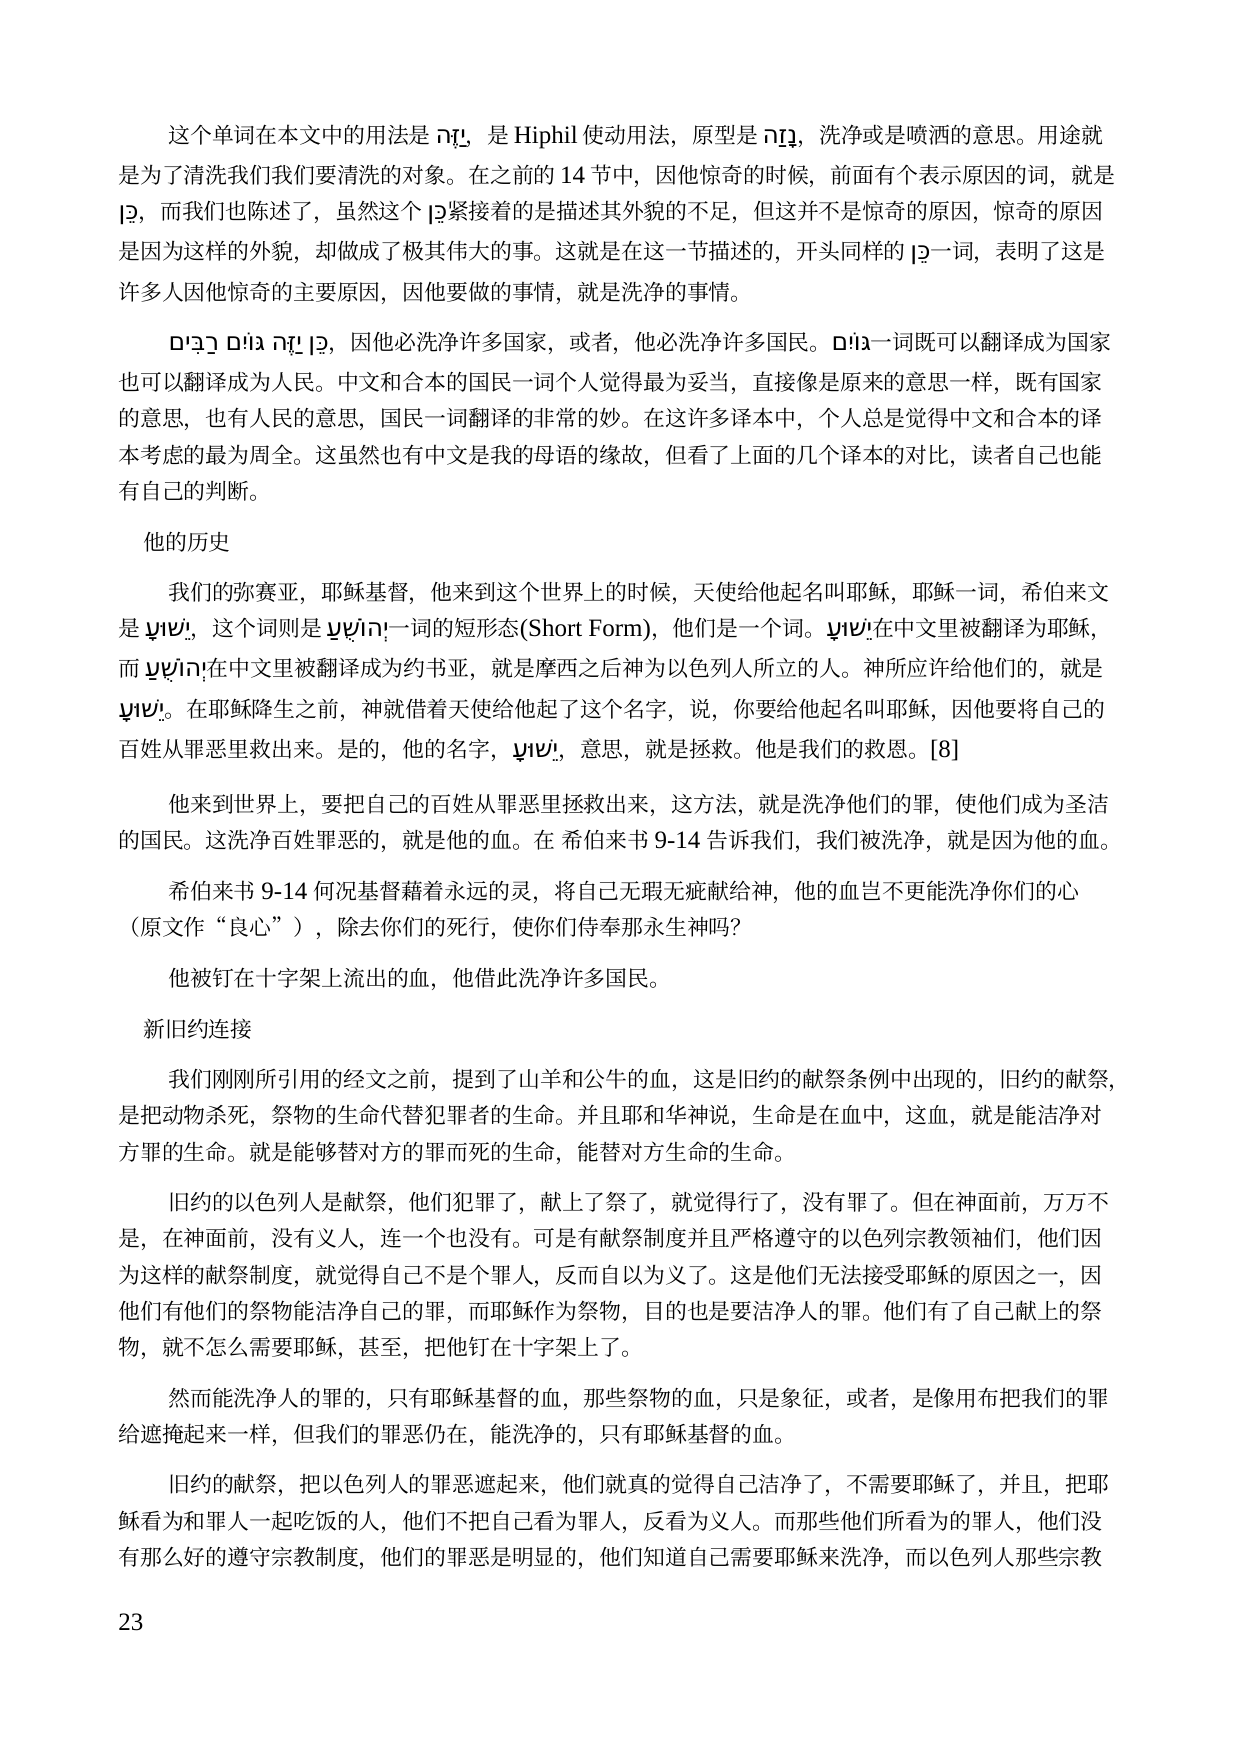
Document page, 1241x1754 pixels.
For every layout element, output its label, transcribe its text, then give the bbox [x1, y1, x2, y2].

text 他被钉在十字架上流出的血，他借此洗净许多国民。 [118, 961, 1122, 992]
text 我们的弥赛亚，耶稣基督，他来到这个世界上的时候，天使给他起名叫耶稣，耶稣一词，希伯来文是יֵשׁוּעָ，这个词则是יְהוֹשֻׁעַ一词的短形态(Short Form)，他们是一个词。יֵשׁוּעָ在中文里被翻译为耶稣，而יְהוֹשֻׁעַ在中文里被翻译成为约书亚，就是摩西之后神为以色列人所立的人。神所应许给他们的，就是יֵשׁוּעָ。在耶稣降生之前，神就借着天使给他起了这个名字，说，你要给他起名叫耶稣，因他要将自己的百姓从罪恶里救出来。是的，他的名字，יֵשׁוּעָ，意思，就是拯救。他是我们的救恩。[8] [118, 575, 1122, 767]
text 旧约的以色列人是献祭，他们犯罪了，献上了祭了，就觉得行了，没有罪了。但在神面前，万万不是，在神面前，没有义人，连一个也没有。可是有献祭制度并且严格遵守的以色列宗教领袖们，他们因为这样的献祭制度，就觉得自己不是个罪人，反而自以为义了。这是他们无法接受耶稣的原因之一，因他们有他们的祭物能洁净自己的罪，而耶稣作为祭物，目的也是要洁净人的罪。他们有了自己献上的祭物，就不怎么需要耶稣，甚至，把他钉在十字架上了。 [118, 1186, 1122, 1362]
text 他的历史 [118, 525, 1122, 556]
text 他来到世界上，要把自己的百姓从罪恶里拯救出来，这方法，就是洗净他们的罪，使他们成为圣洁的国民。这洗净百姓罪恶的，就是他的血。在 希伯来书 9-14 告诉我们，我们被洗净，就是因为他的血。 [118, 787, 1122, 855]
text 新旧约连接 [118, 1012, 1122, 1043]
text 我们刚刚所引用的经文之前，提到了山羊和公牛的血，这是旧约的献祭条例中出现的，旧约的献祭，是把动物杀死，祭物的生命代替犯罪者的生命。并且耶和华神说，生命是在血中，这血，就是能洁净对方罪的生命。就是能够替对方的罪而死的生命，能替对方生命的生命。 [118, 1062, 1122, 1166]
text כֵּן יַזֶּה גּוֹיִם רַבִּים，因他必洗净许多国家，或者，他必洗净许多国民。גּוֹיִם一词既可以翻译成为国家也可以翻译成为人民。中文和合本的国民一词个人觉得最为妥当，直接像是原来的意思一样，既有国家的意思，也有人民的意思，国民一词翻译的非常的妙。在这许多译本中，个人总是觉得中文和合本的译本考虑的最为周全。这虽然也有中文是我的母语的缘故，但看了上面的几个译本的对比，读者自己也能有自己的判断。 [118, 325, 1122, 505]
text 这个单词在本文中的用法是יַזֶּה，是Hiphil使动用法，原型是נָזַה，洗净或是喷洒的意思。用途就是为了清洗我们我们要清洗的对象。在之前的14节中，因他惊奇的时候，前面有个表示原因的词，就是כֵּן，而我们也陈述了，虽然这个כֵּן紧接着的是描述其外貌的不足，但这并不是惊奇的原因，惊奇的原因是因为这样的外貌，却做成了极其伟大的事。这就是在这一节描述的，开头同样的כֵּן一词，表明了这是许多人因他惊奇的主要原因，因他要做的事情，就是洗净的事情。 [118, 118, 1122, 306]
text 然而能洗净人的罪的，只有耶稣基督的血，那些祭物的血，只是象征，或者，是像用布把我们的罪给遮掩起来一样，但我们的罪恶仍在，能洗净的，只有耶稣基督的血。 [118, 1381, 1122, 1448]
text 旧约的献祭，把以色列人的罪恶遮起来，他们就真的觉得自己洁净了，不需要耶稣了，并且，把耶稣看为和罪人一起吃饭的人，他们不把自己看为罪人，反看为义人。而那些他们所看为的罪人，他们没有那么好的遵守宗教制度，他们的罪恶是明显的，他们知道自己需要耶稣来洗净，而以色列人那些宗教 [118, 1468, 1122, 1571]
text 希伯来书 9-14 何况基督藉着永远的灵，将自己无瑕无疵献给神，他的血岂不更能洗净你们的心（原文作“良心”），除去你们的死行，使你们侍奉那永生神吗？ [118, 874, 1122, 942]
